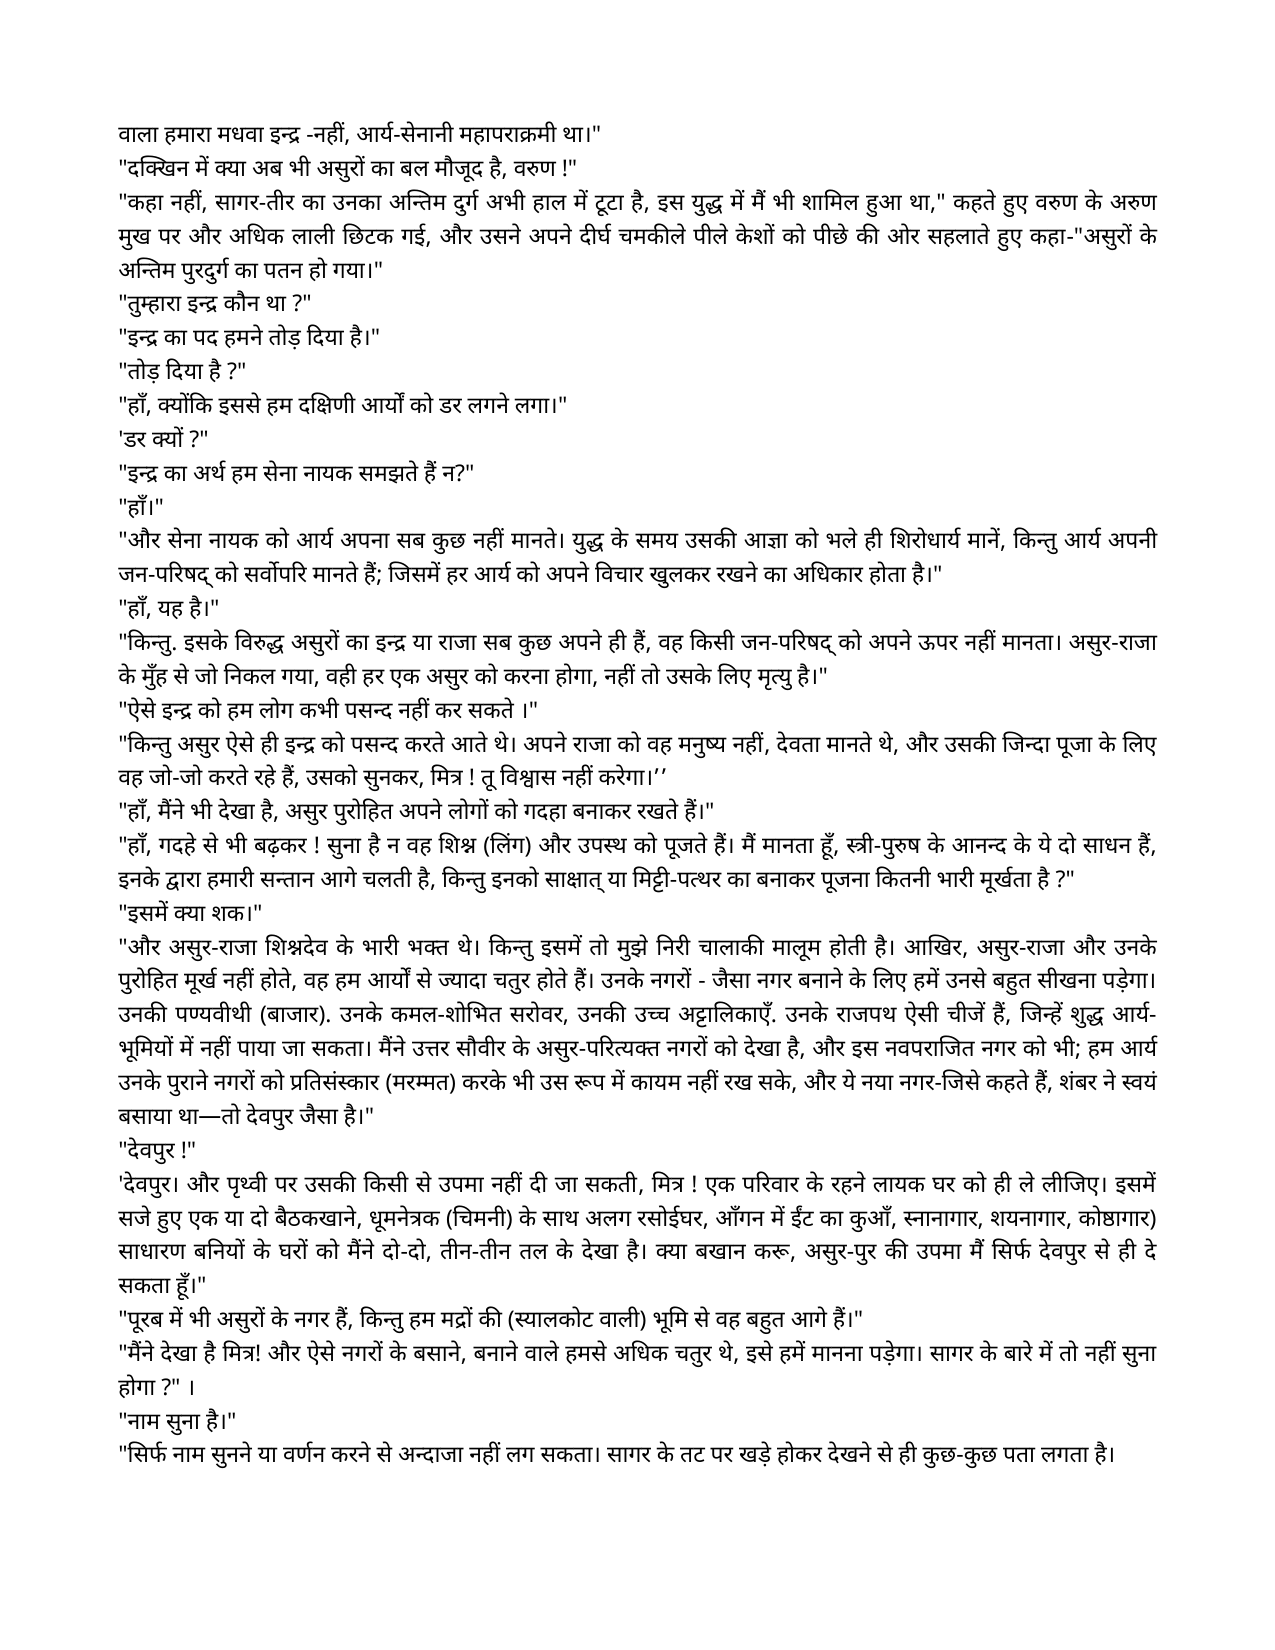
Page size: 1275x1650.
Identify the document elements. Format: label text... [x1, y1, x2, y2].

text "किन्तु असुर ऐसे ही इन्द्र को पसन्द करते आते थे। अपने राजा को वह मनुष्य नहीं, देवता मानते थे, और उसकी जिन्दा पूजा के लिए वह जो-जो करते रहे हैं, उसको सुनकर, मित्र ! तू विश्वास नहीं करेगा।’’ [118, 727, 1157, 795]
text "इन्द्र का पद हमने तोड़ दिया है।" [118, 321, 1157, 355]
text "इन्द्र का अर्थ हम सेना नायक समझते हैं न?" [118, 457, 1157, 491]
text "पूरब में भी असुरों के नगर हैं, किन्तु हम मद्रों की (स्यालकोट वाली) भूमि से वह बहुत आगे हैं।" [118, 1303, 1157, 1337]
text "हाँ, यह है।" [118, 592, 1157, 626]
text "तुम्हारा इन्द्र कौन था ?" [118, 287, 1157, 321]
text "ऐसे इन्द्र को हम लोग कभी पसन्द नहीं कर सकते ।" [118, 694, 1157, 727]
text 'देवपुर। और पृथ्वी पर उसकी किसी से उपमा नहीं दी जा सकती, मित्र ! एक परिवार के रहने लायक घर को ही ले लीजिए। इसमें सजे हुए एक या दो बैठकखाने, धूमनेत्रक (चिमनी) के साथ अलग रसोईघर, आँगन में ईंट का कुआँ, स्नानागार, शयनागार, कोष्ठागार) साधारण बनियों के घरों को मैंने दो-दो, तीन-तीन तल के देखा है। क्या बखान करू, असुर-पुर की उपमा मैं सिर्फ देवपुर से ही दे सकता हूँ।" [118, 1168, 1157, 1303]
text "दक्खिन में क्या अब भी असुरों का बल मौजूद है, वरुण !" [118, 152, 1157, 186]
text वाला हमारा मधवा इन्द्र -नहीं, आर्य-सेनानी महापराक्रमी था।" [118, 118, 1157, 152]
text 'डर क्यों ?" [118, 423, 1157, 457]
text "किन्तु. इसके विरुद्ध असुरों का इन्द्र या राजा सब कुछ अपने ही हैं, वह किसी जन-परिषद् को अपने ऊपर नहीं मानता। असुर-राजा के मुँह से जो निकल गया, वही हर एक असुर को करना होगा, नहीं तो उसके लिए मृत्यु है।" [118, 626, 1157, 694]
text "मैंने देखा है मित्र! और ऐसे नगरों के बसाने, बनाने वाले हमसे अधिक चतुर थे, इसे हमें मानना पड़ेगा। सागर के बारे में तो नहीं सुना होगा ?" । [118, 1337, 1157, 1404]
text "देवपुर !" [118, 1134, 1157, 1168]
text "हाँ, क्योंकि इससे हम दक्षिणी आर्यों को डर लगने लगा।" [118, 389, 1157, 423]
text "और असुर-राजा शिश्नदेव के भारी भक्त थे। किन्तु इसमें तो मुझे निरी चालाकी मालूम होती है। आखिर, असुर-राजा और उनके पुरोहित मूर्ख नहीं होते, वह हम आर्यों से ज्यादा चतुर होते हैं। उनके नगरों - जैसा नगर बनाने के लिए हमें उनसे बहुत सीखना पड़ेगा। उनकी पण्यवीथी (बाजार). उनके कमल-शोभित सरोवर, उनकी उच्च अट्टालिकाएँ. उनके राजपथ ऐसी चीजें हैं, जिन्हें शुद्ध आर्य-भूमियों में नहीं पाया जा सकता। मैंने उत्तर सौवीर के असुर-परित्यक्त नगरों को देखा है, और इस नवपराजित नगर को भी; हम आर्य उनके पुराने नगरों को प्रतिसंस्कार (मरम्मत) करके भी उस रूप में कायम नहीं रख सके, और ये नया नगर-जिसे कहते हैं, शंबर ने स्वयं बसाया था—तो देवपुर जैसा है।" [118, 931, 1157, 1134]
text "इसमें क्या शक।" [118, 897, 1157, 931]
text "नाम सुना है।" [118, 1404, 1157, 1438]
text "हाँ, गदहे से भी बढ़कर ! सुना है न वह शिश्न (लिंग) और उपस्थ को पूजते हैं। मैं मानता हूँ, स्त्री-पुरुष के आनन्द के ये दो साधन हैं, इनके द्वारा हमारी सन्तान आगे चलती है, किन्तु इनको साक्षात् या मिट्टी-पत्थर का बनाकर पूजना कितनी भारी मूर्खता है ?" [118, 829, 1157, 897]
text "सिर्फ नाम सुनने या वर्णन करने से अन्दाजा नहीं लग सकता। सागर के तट पर खड़े होकर देखने से ही कुछ-कुछ पता लगता है। [118, 1438, 1157, 1472]
text "हाँ।" [118, 491, 1157, 524]
text "और सेना नायक को आर्य अपना सब कुछ नहीं मानते। युद्ध के समय उसकी आज्ञा को भले ही शिरोधार्य मानें, किन्तु आर्य अपनी जन-परिषद् को सर्वोपरि मानते हैं; जिसमें हर आर्य को अपने विचार खुलकर रखने का अधिकार होता है।" [118, 524, 1157, 592]
text "हाँ, मैंने भी देखा है, असुर पुरोहित अपने लोगों को गदहा बनाकर रखते हैं।" [118, 795, 1157, 829]
text "कहा नहीं, सागर-तीर का उनका अन्तिम दुर्ग अभी हाल में टूटा है, इस युद्ध में मैं भी शामिल हुआ था," कहते हुए वरुण के अरुण मुख पर और अधिक लाली छिटक गई, और उसने अपने दीर्घ चमकीले पीले केशों को पीछे की ओर सहलाते हुए कहा-"असुरों के अन्तिम पुरदुर्ग का पतन हो गया।" [118, 186, 1157, 287]
text "तोड़ दिया है ?" [118, 355, 1157, 389]
